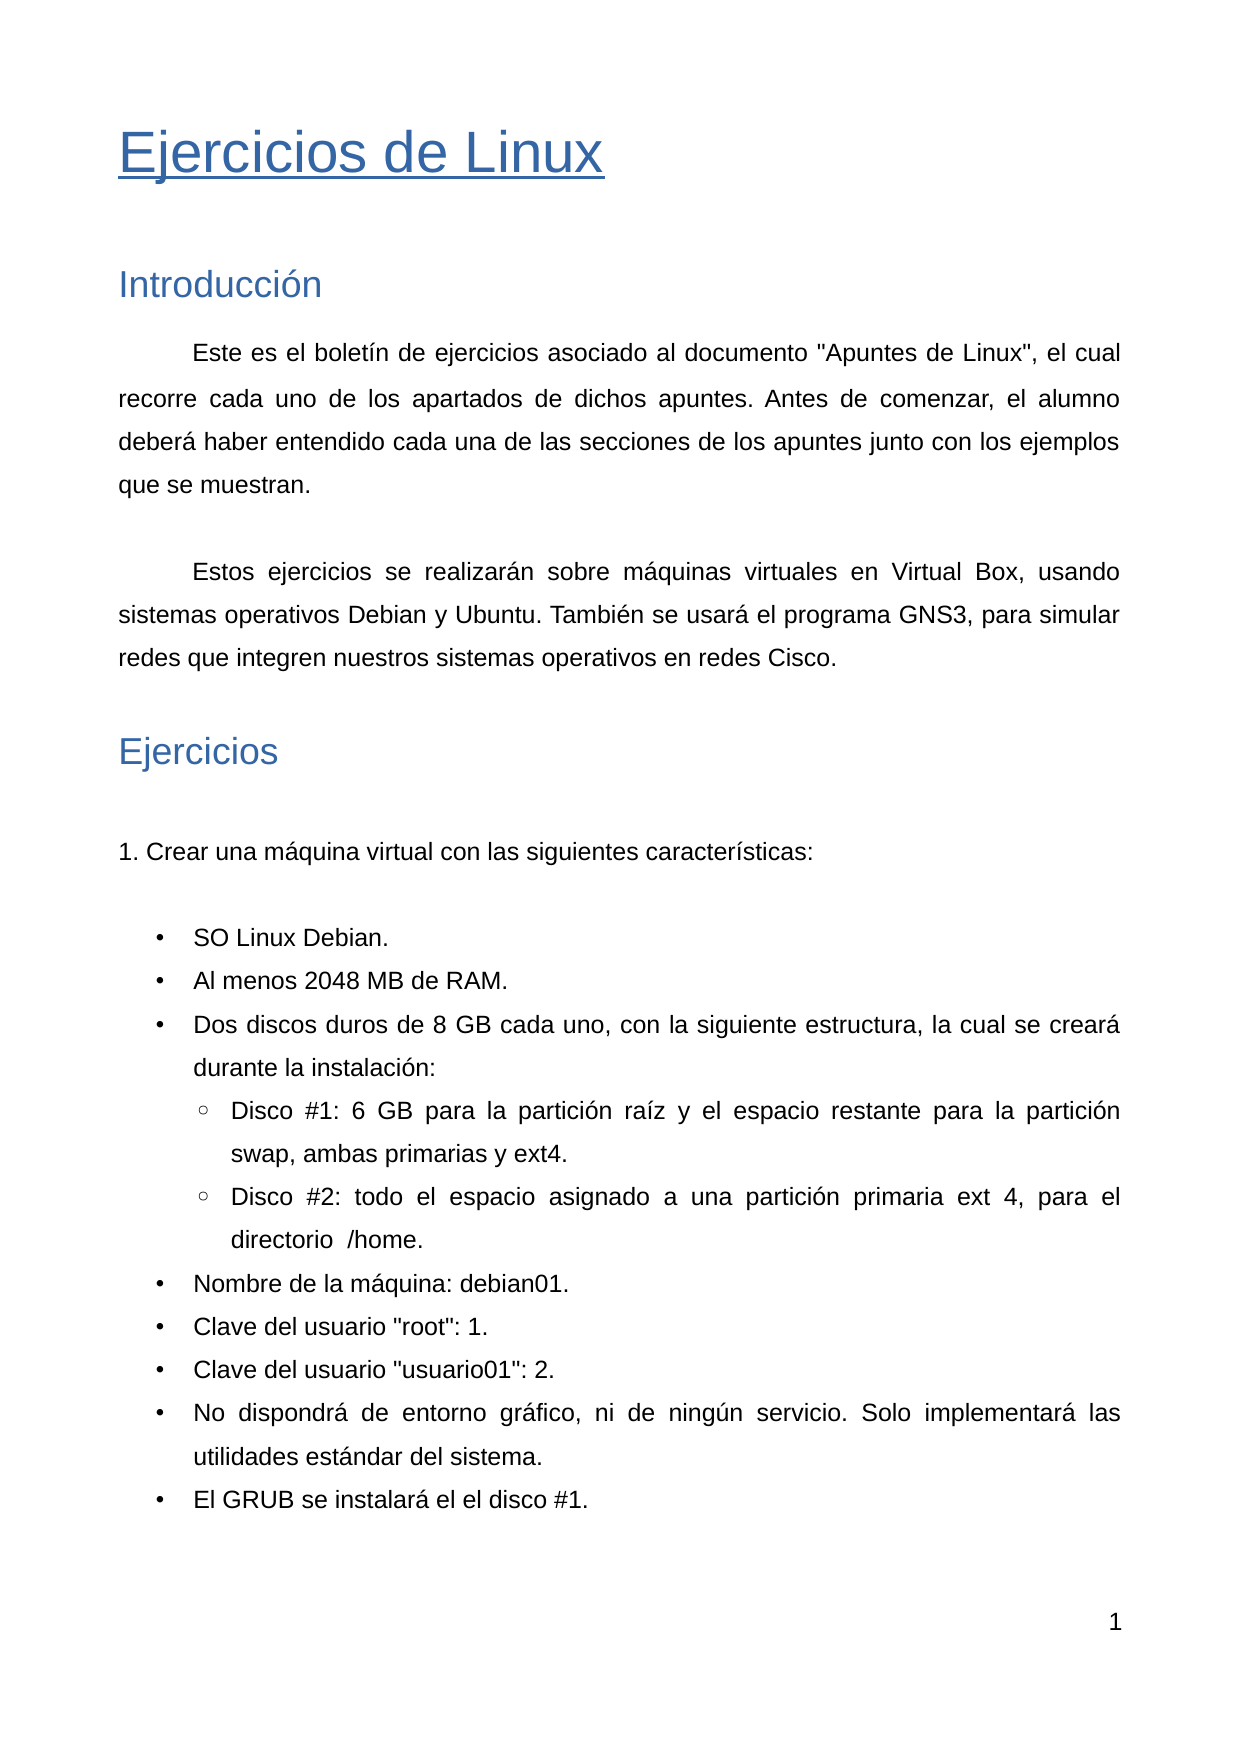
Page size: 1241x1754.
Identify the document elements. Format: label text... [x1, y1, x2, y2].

list Nombre de la máquina: debian01. [156, 1269, 1122, 1297]
text Este es el boletín de ejercicios asociado al documento "Apuntes de Linux", el cual recorre cada uno de los apartados de dichos apuntes. Antes de comenzar, el alumno deberá haber entendido cada una de las secciones de los apuntes junto con los ejemplos que se muestran. [118, 327, 1122, 499]
list SO Linux Debian. [156, 923, 1122, 952]
list Disco #1: 6 GB para la partición raíz y el espacio restante para la partición swap, ambas primarias y ext4. [193, 1096, 1122, 1168]
text 1. Crear una máquina virtual con las siguientes características: [118, 837, 1122, 866]
text Introducción [118, 262, 1122, 305]
text Estos ejercicios se realizarán sobre máquinas virtuales en Virtual Box, usando sistemas operativos Debian y Ubuntu. También se usará el programa GNS3, para simular redes que integren nuestros sistemas operativos en redes Cisco. [118, 557, 1122, 672]
list Dos discos duros de 8 GB cada uno, con la siguiente estructura, la cual se creará durante la instalación: [156, 1009, 1122, 1082]
list No dispondrá de entorno gráfico, ni de ningún servicio. Solo implementará las utilidades estándar del sistema. [156, 1398, 1122, 1470]
list El GRUB se instalará el el disco #1. [156, 1485, 1122, 1513]
list Clave del usuario "root": 1. [156, 1312, 1122, 1341]
list Al menos 2048 MB de RAM. [156, 966, 1122, 995]
list Clave del usuario "usuario01": 2. [156, 1355, 1122, 1384]
list Disco #2: todo el espacio asignado a una partición primaria ext 4, para el directorio /home. [193, 1182, 1122, 1254]
text Ejercicios [118, 729, 1122, 772]
text Ejercicios de Linux [118, 118, 1122, 185]
